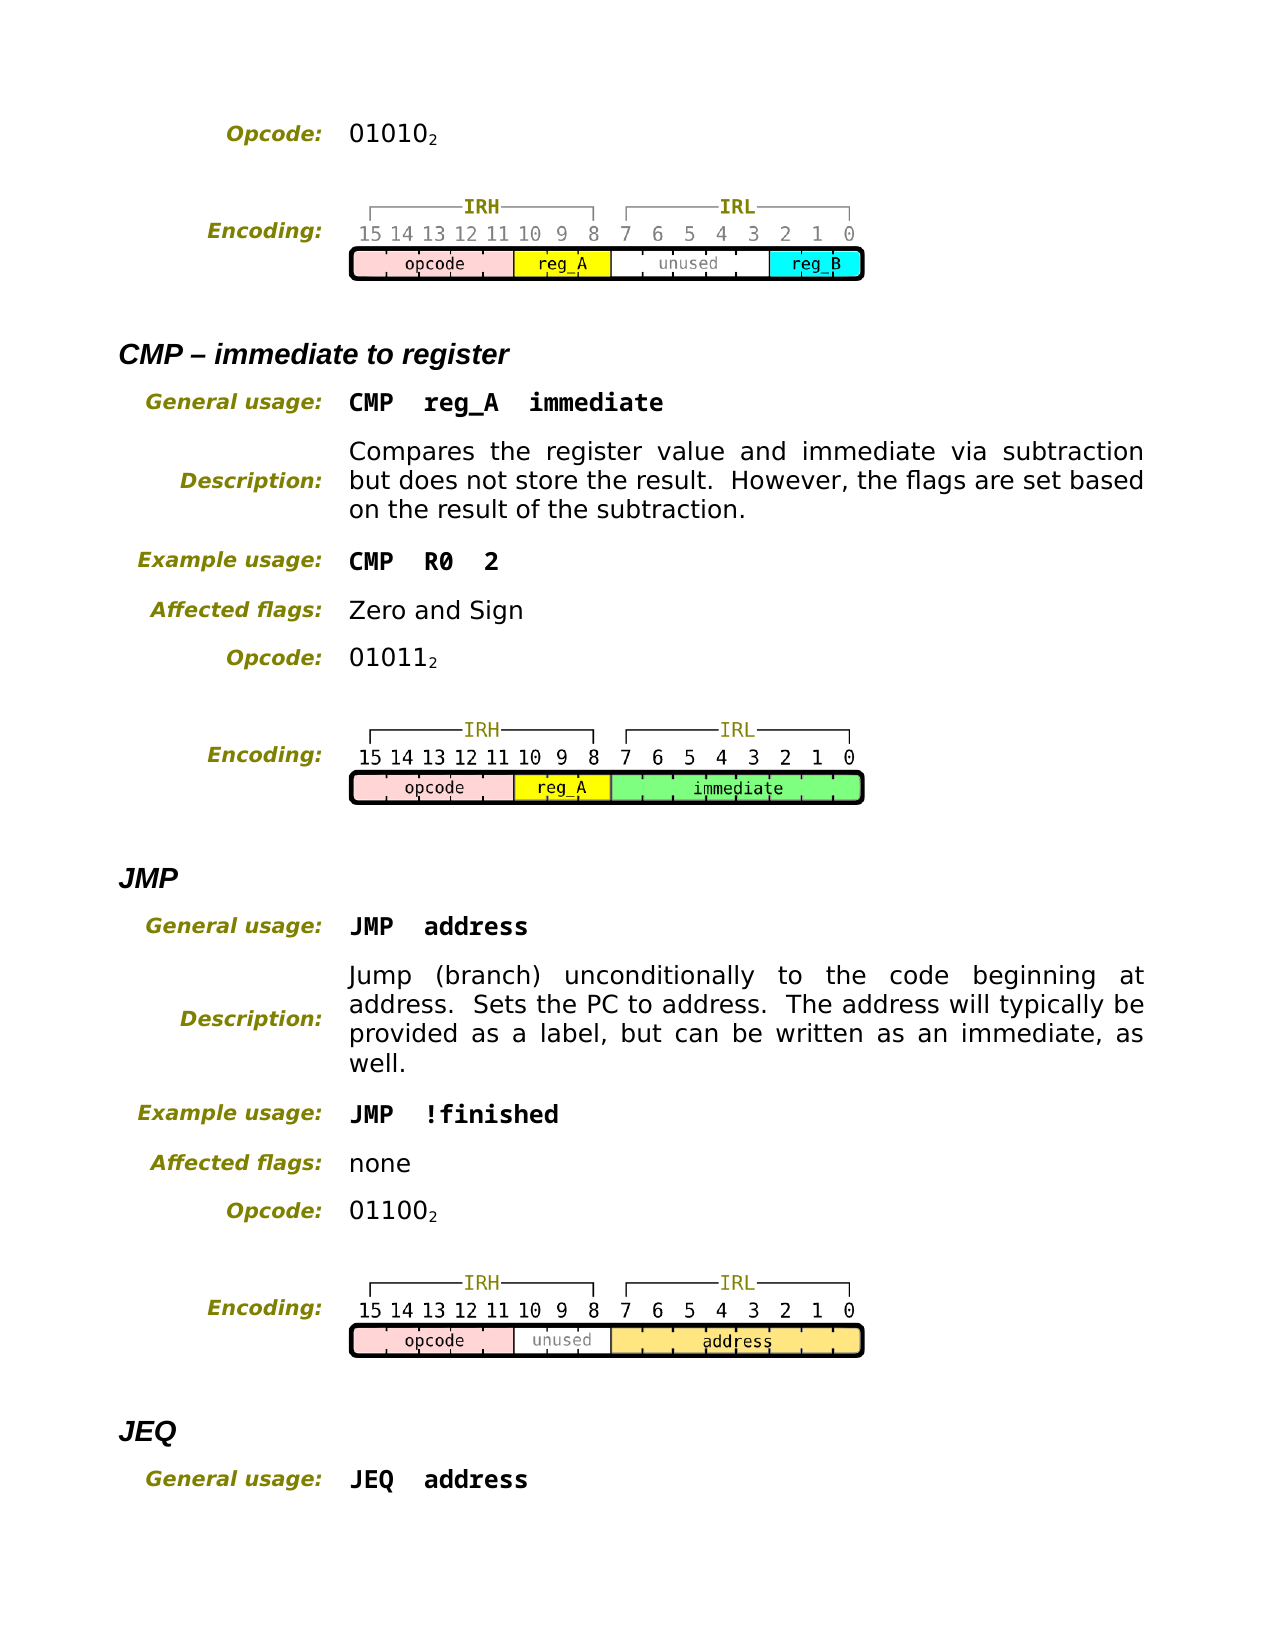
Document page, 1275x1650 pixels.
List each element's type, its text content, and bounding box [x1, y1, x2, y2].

table_cell Opcode: [118, 118, 337, 166]
table_cell [337, 1243, 1157, 1389]
table_cell 010102 [337, 118, 1157, 166]
table_header CMP reg_A immediate [337, 384, 1157, 436]
table_cell Jump (branch) unconditionally to the code beginning at address. Sets the PC to address. The address will typically be provided as a label, but can be written as an immediate, as well. [337, 960, 1157, 1095]
table_cell JMP !finished [337, 1095, 1157, 1147]
table_cell Opcode: [118, 1195, 337, 1243]
table_header General usage: [118, 1460, 337, 1513]
table_cell Compares the register value and immediate via subtraction but does not store the result. However, the flags are set based on the result of the subtraction. [337, 436, 1157, 542]
subtitle JEQ [118, 1414, 1157, 1448]
table_cell [337, 690, 1157, 836]
table_cell 011002 [337, 1195, 1157, 1243]
table_cell Encoding: [118, 1243, 337, 1389]
subtitle JMP [118, 861, 1157, 895]
table_cell none [337, 1148, 1157, 1195]
table_cell Example usage: [118, 542, 337, 594]
table_cell Opcode: [118, 642, 337, 689]
subtitle CMP – immediate to register [118, 337, 1157, 371]
picture [348, 1274, 865, 1358]
table_header JEQ address [337, 1460, 1157, 1513]
table_cell Description: [118, 436, 337, 542]
table_header JMP address [337, 907, 1157, 960]
table_header General usage: [118, 384, 337, 436]
table_cell Affected flags: [118, 1148, 337, 1195]
table_cell Description: [118, 960, 337, 1095]
table_cell Encoding: [118, 690, 337, 836]
table_cell [337, 166, 1157, 312]
table_cell CMP R0 2 [337, 542, 1157, 594]
picture [348, 721, 865, 805]
table_cell Encoding: [118, 166, 337, 312]
table_cell 010112 [337, 642, 1157, 689]
table_cell Zero and Sign [337, 594, 1157, 642]
picture [348, 197, 865, 281]
table_cell Example usage: [118, 1095, 337, 1147]
table_cell Affected flags: [118, 594, 337, 642]
table_header General usage: [118, 907, 337, 960]
